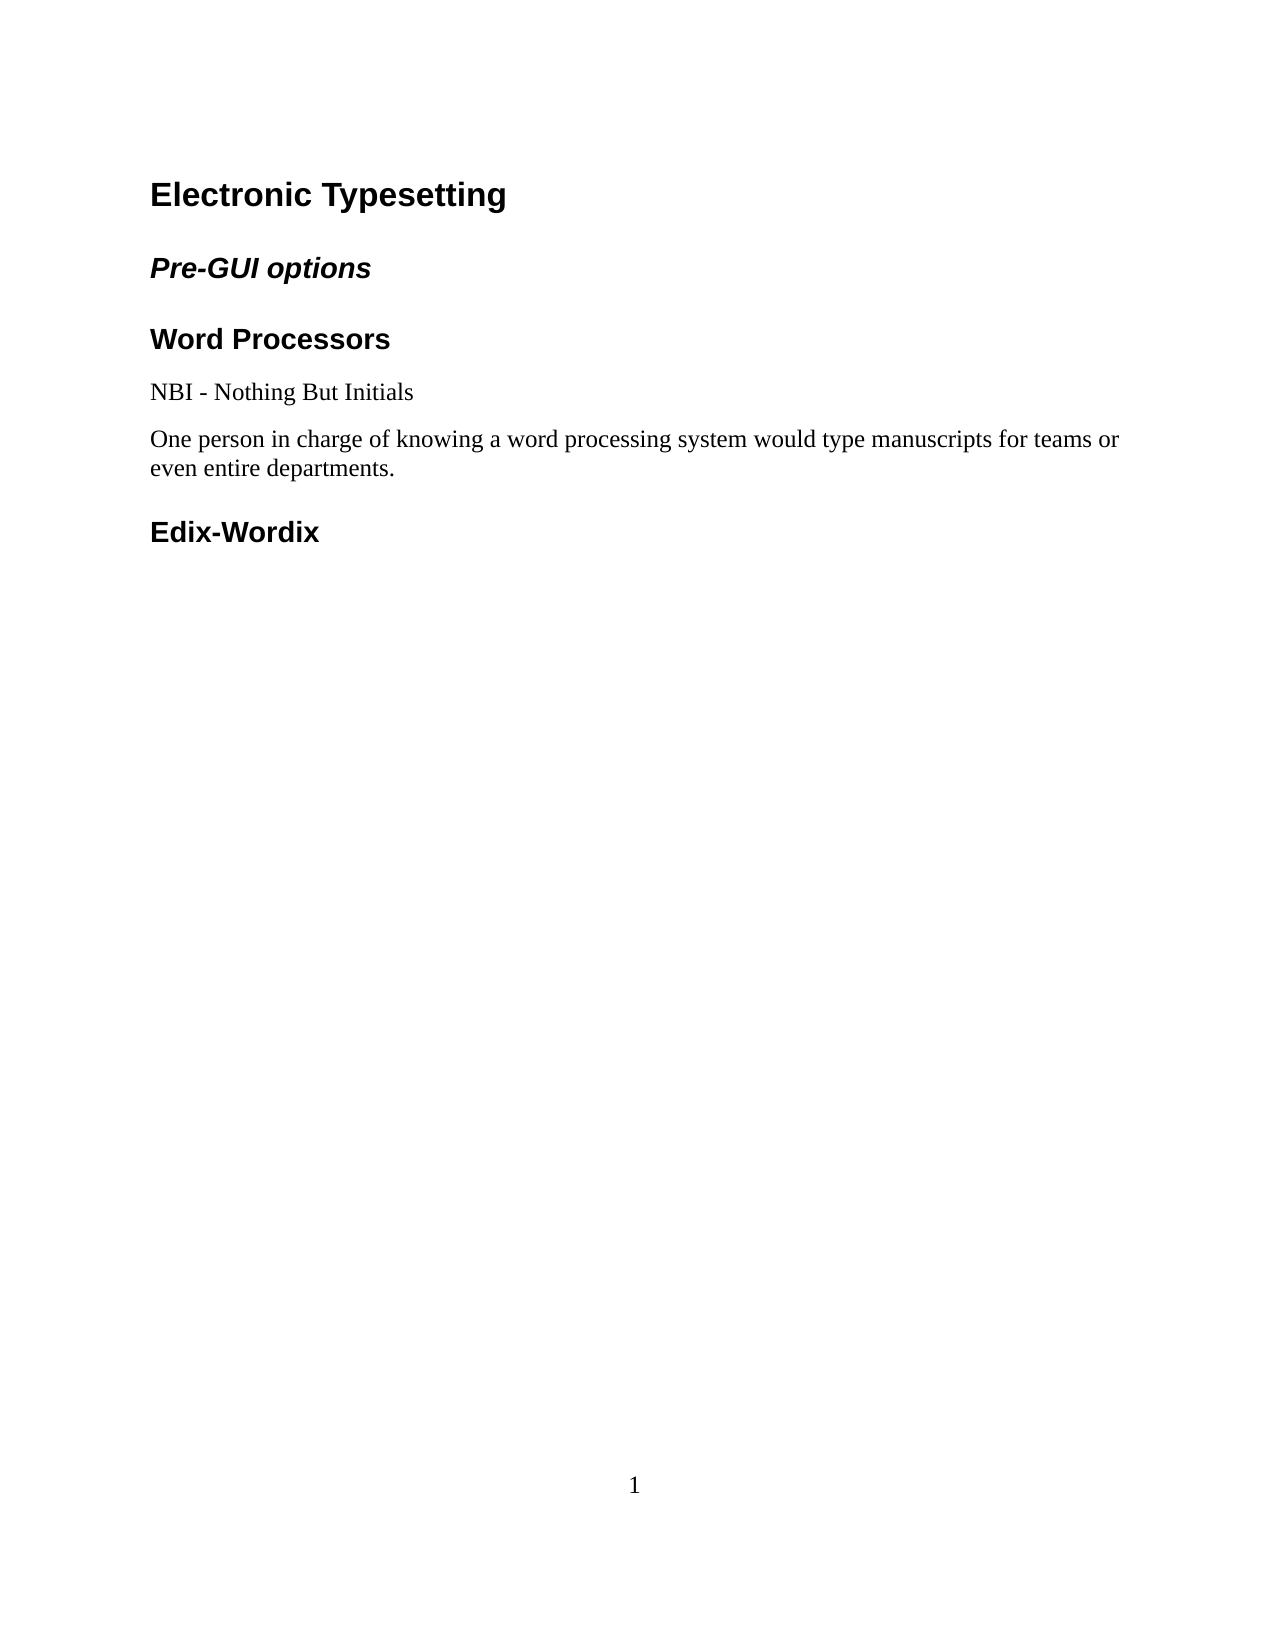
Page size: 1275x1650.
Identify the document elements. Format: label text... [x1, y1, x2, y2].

subtitle Pre-GUI options [150, 251, 1125, 285]
text One person in charge of knowing a word processing system would type manuscripts for teams or even entire departments. [150, 424, 1125, 481]
subtitle Electronic Typesetting [150, 175, 1125, 214]
subtitle Edix-Wordix [150, 515, 1125, 549]
text NBI - Nothing But Initials [150, 377, 1125, 406]
subtitle Word Processors [150, 322, 1125, 356]
